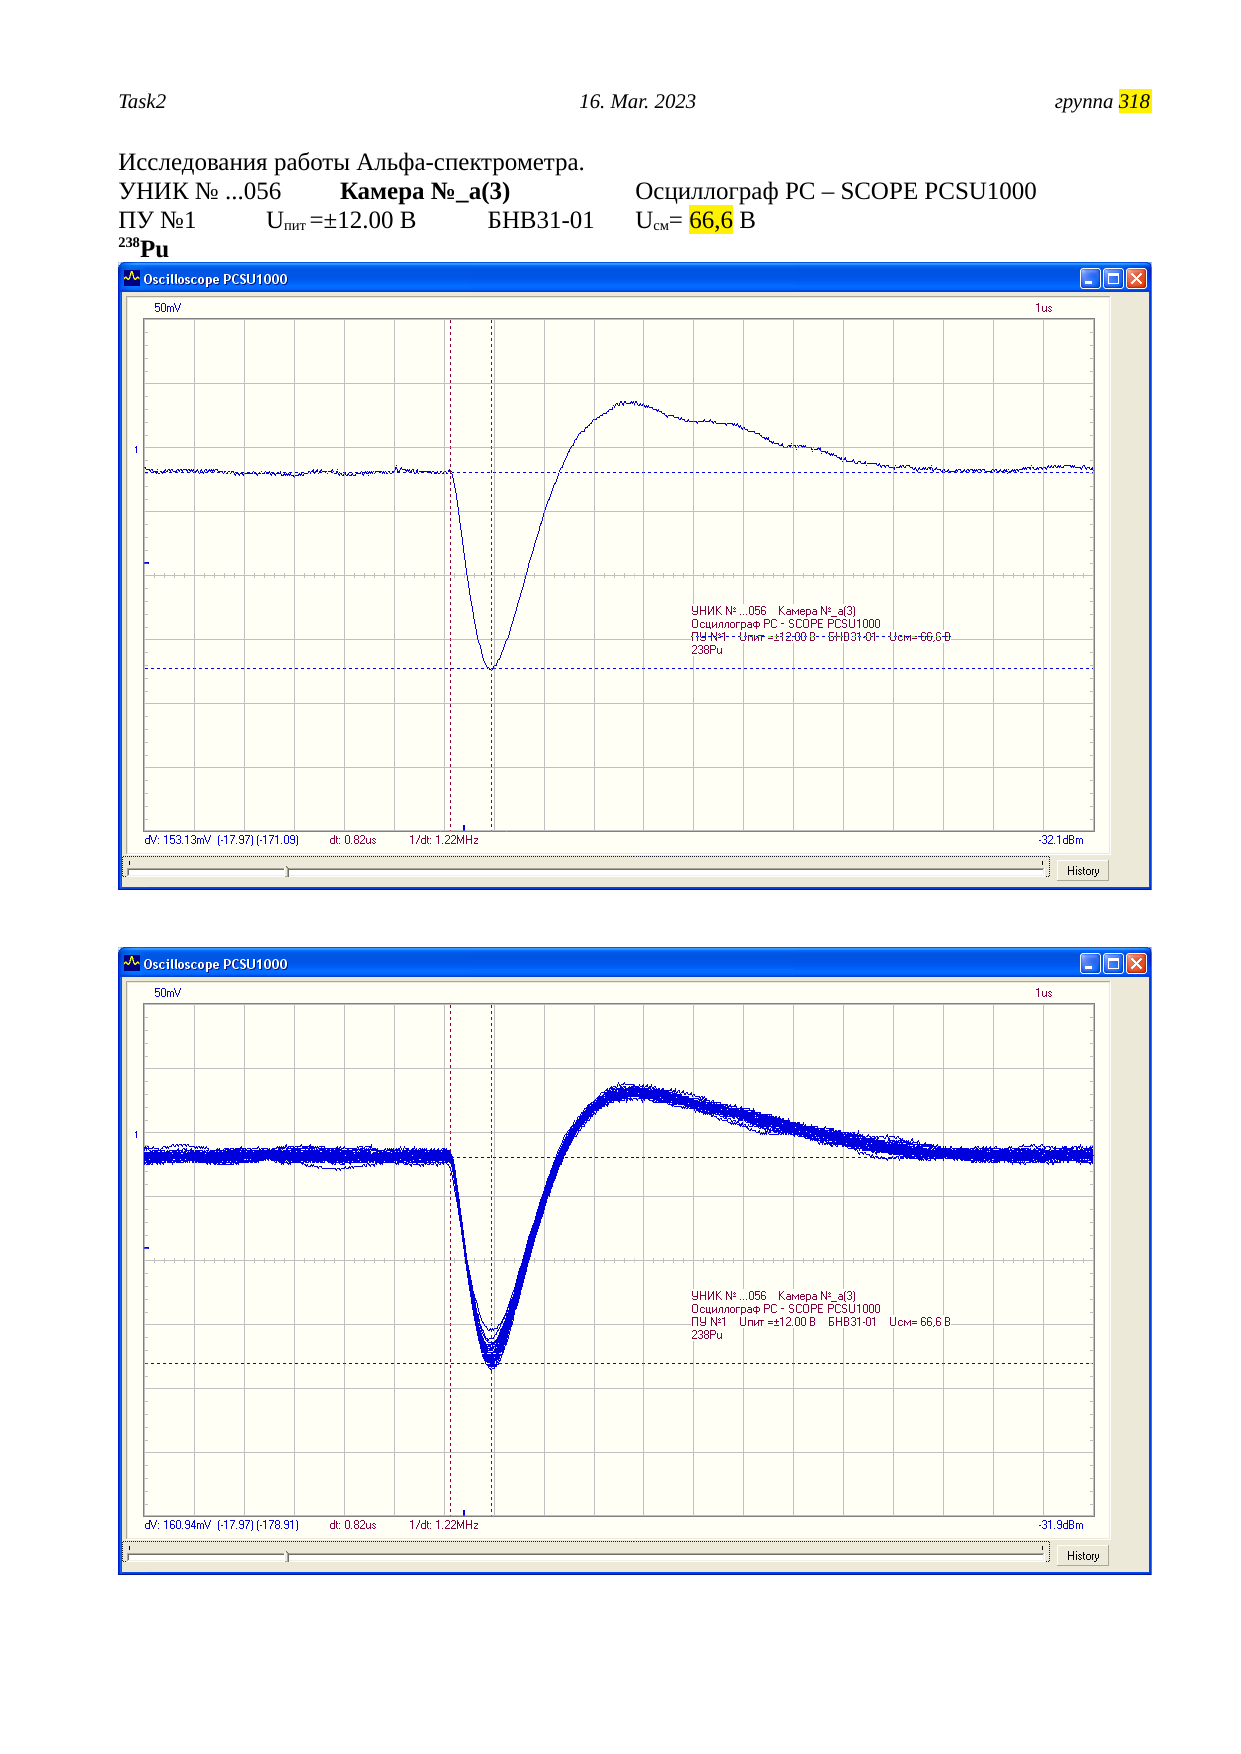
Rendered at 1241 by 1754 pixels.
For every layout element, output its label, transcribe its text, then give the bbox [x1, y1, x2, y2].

picture [118, 947, 1152, 1575]
picture [118, 262, 1152, 890]
text Исследования работы Альфа-спектрометра. [118, 147, 1152, 176]
text 238Pu [118, 234, 1152, 262]
text ПУ №1 Uпит =±12.00 В БНВ31-01 Uсм= 66,6 В [118, 205, 1152, 234]
text УНИК № ...056 Камера №_a(3) Осциллограф PC – SCOPE PCSU1000 [118, 176, 1152, 205]
